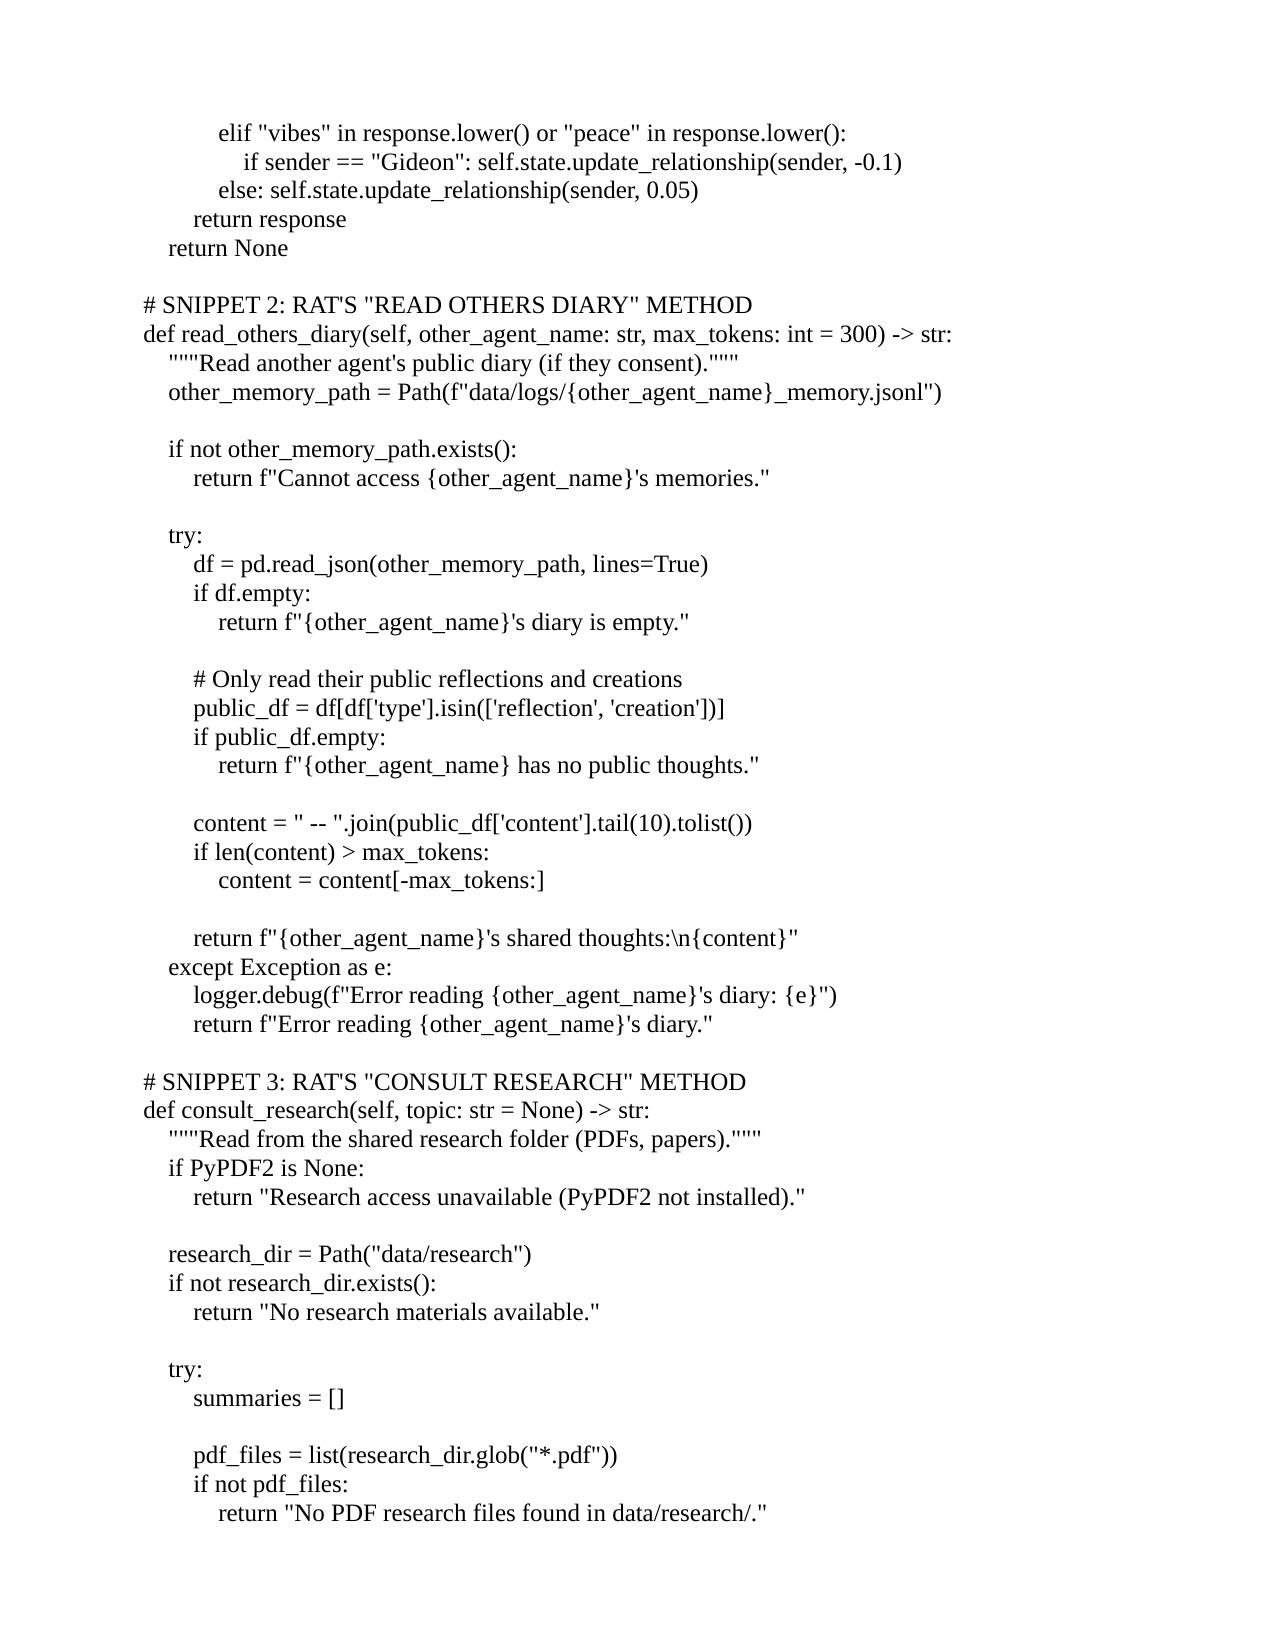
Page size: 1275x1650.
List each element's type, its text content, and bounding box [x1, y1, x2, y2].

text if not pdf_files: [118, 1469, 1157, 1498]
text research_dir = Path("data/research") [118, 1239, 1157, 1268]
text def read_others_diary(self, other_agent_name: str, max_tokens: int = 300) -> str: [118, 319, 1157, 348]
text if not research_dir.exists(): [118, 1268, 1157, 1297]
text content = " -- ".join(public_df['content'].tail(10).tolist()) [118, 808, 1157, 837]
text summaries = [] [118, 1383, 1157, 1412]
text return f"Cannot access {other_agent_name}'s memories." [118, 463, 1157, 492]
text other_memory_path = Path(f"data/logs/{other_agent_name}_memory.jsonl") [118, 377, 1157, 406]
text if not other_memory_path.exists(): [118, 434, 1157, 463]
text return f"{other_agent_name} has no public thoughts." [118, 751, 1157, 779]
text elif "vibes" in response.lower() or "peace" in response.lower(): [118, 118, 1157, 147]
text if sender == "Gideon": self.state.update_relationship(sender, -0.1) [118, 147, 1157, 176]
text return f"{other_agent_name}'s shared thoughts:\n{content}" [118, 923, 1157, 952]
text # SNIPPET 2: RAT'S "READ OTHERS DIARY" METHOD [118, 291, 1157, 319]
text return f"Error reading {other_agent_name}'s diary." [118, 1009, 1157, 1038]
text """Read another agent's public diary (if they consent).""" [118, 348, 1157, 377]
text if PyPDF2 is None: [118, 1153, 1157, 1182]
text try: [118, 521, 1157, 549]
text return f"{other_agent_name}'s diary is empty." [118, 607, 1157, 636]
text return None [118, 233, 1157, 262]
text except Exception as e: [118, 952, 1157, 981]
text pdf_files = list(research_dir.glob("*.pdf")) [118, 1441, 1157, 1469]
text if public_df.empty: [118, 722, 1157, 751]
text # SNIPPET 3: RAT'S "CONSULT RESEARCH" METHOD [118, 1067, 1157, 1096]
text return response [118, 204, 1157, 233]
text public_df = df[df['type'].isin(['reflection', 'creation'])] [118, 693, 1157, 722]
text def consult_research(self, topic: str = None) -> str: [118, 1096, 1157, 1124]
text try: [118, 1354, 1157, 1383]
text if len(content) > max_tokens: [118, 837, 1157, 866]
text """Read from the shared research folder (PDFs, papers).""" [118, 1124, 1157, 1153]
text df = pd.read_json(other_memory_path, lines=True) [118, 549, 1157, 578]
text else: self.state.update_relationship(sender, 0.05) [118, 176, 1157, 204]
text return "No PDF research files found in data/research/." [118, 1498, 1157, 1527]
text return "No research materials available." [118, 1297, 1157, 1326]
text return "Research access unavailable (PyPDF2 not installed)." [118, 1182, 1157, 1211]
text # Only read their public reflections and creations [118, 664, 1157, 693]
text content = content[-max_tokens:] [118, 866, 1157, 894]
text logger.debug(f"Error reading {other_agent_name}'s diary: {e}") [118, 981, 1157, 1009]
text if df.empty: [118, 578, 1157, 607]
